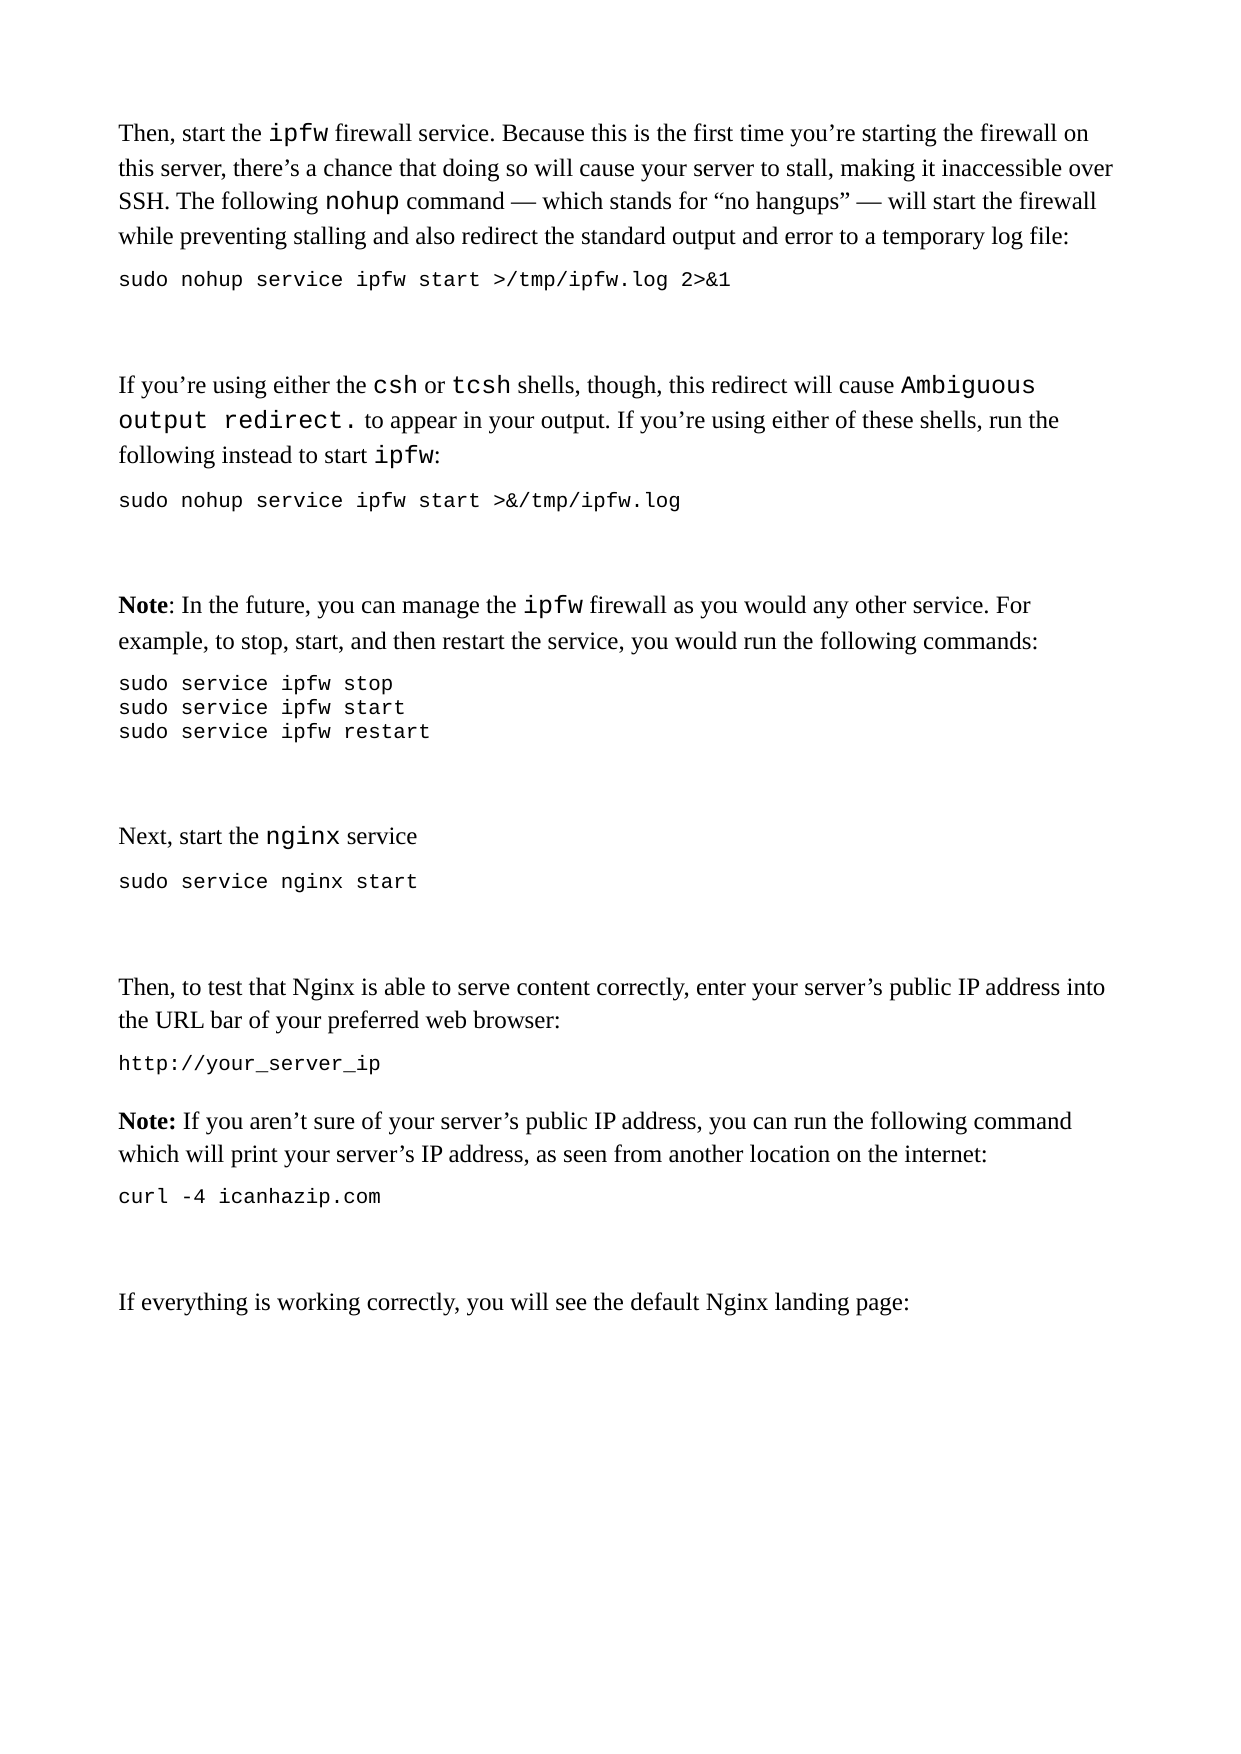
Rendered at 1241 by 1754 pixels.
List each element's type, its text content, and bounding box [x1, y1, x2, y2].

text Next, start the nginx service [118, 821, 1122, 852]
text sudo service ipfw restart [118, 721, 1122, 744]
text sudo service nginx start [118, 871, 1122, 895]
text Note: If you aren’t sure of your server’s public IP address, you can run the following command which will print your server’s IP address, as seen from another location on the internet: [118, 1106, 1122, 1168]
text http://your_server_ip [118, 1053, 1122, 1076]
text Then, to test that Nginx is able to serve content correctly, enter your server’s public IP address into the URL bar of your preferred web browser: [118, 972, 1122, 1034]
text Then, start the ipfw firewall service. Because this is the first time you’re starting the firewall on this server, there’s a chance that doing so will cause your server to stall, making it inaccessible over SSH. The following nohup command — which stands for “no hangups” — will start the firewall while preventing stalling and also redirect the standard output and error to a temporary log file: [118, 118, 1122, 250]
text If everything is working correctly, you will see the default Nginx landing page: [118, 1287, 1122, 1316]
text Note: In the future, you can manage the ipfw firewall as you would any other service. For example, to stop, start, and then restart the service, you would run the following commands: [118, 591, 1122, 654]
text sudo service ipfw start [118, 697, 1122, 721]
text sudo nohup service ipfw start >&/tmp/ipfw.log [118, 490, 1122, 513]
text If you’re using either the csh or tcsh shells, though, this redirect will cause Ambiguous output redirect. to appear in your output. If you’re using either of these shells, run the following instead to start ipfw: [118, 370, 1122, 471]
text sudo nohup service ipfw start >/tmp/ipfw.log 2>&1 [118, 269, 1122, 293]
text sudo service ipfw stop [118, 673, 1122, 697]
text curl -4 icanhazip.com [118, 1186, 1122, 1210]
